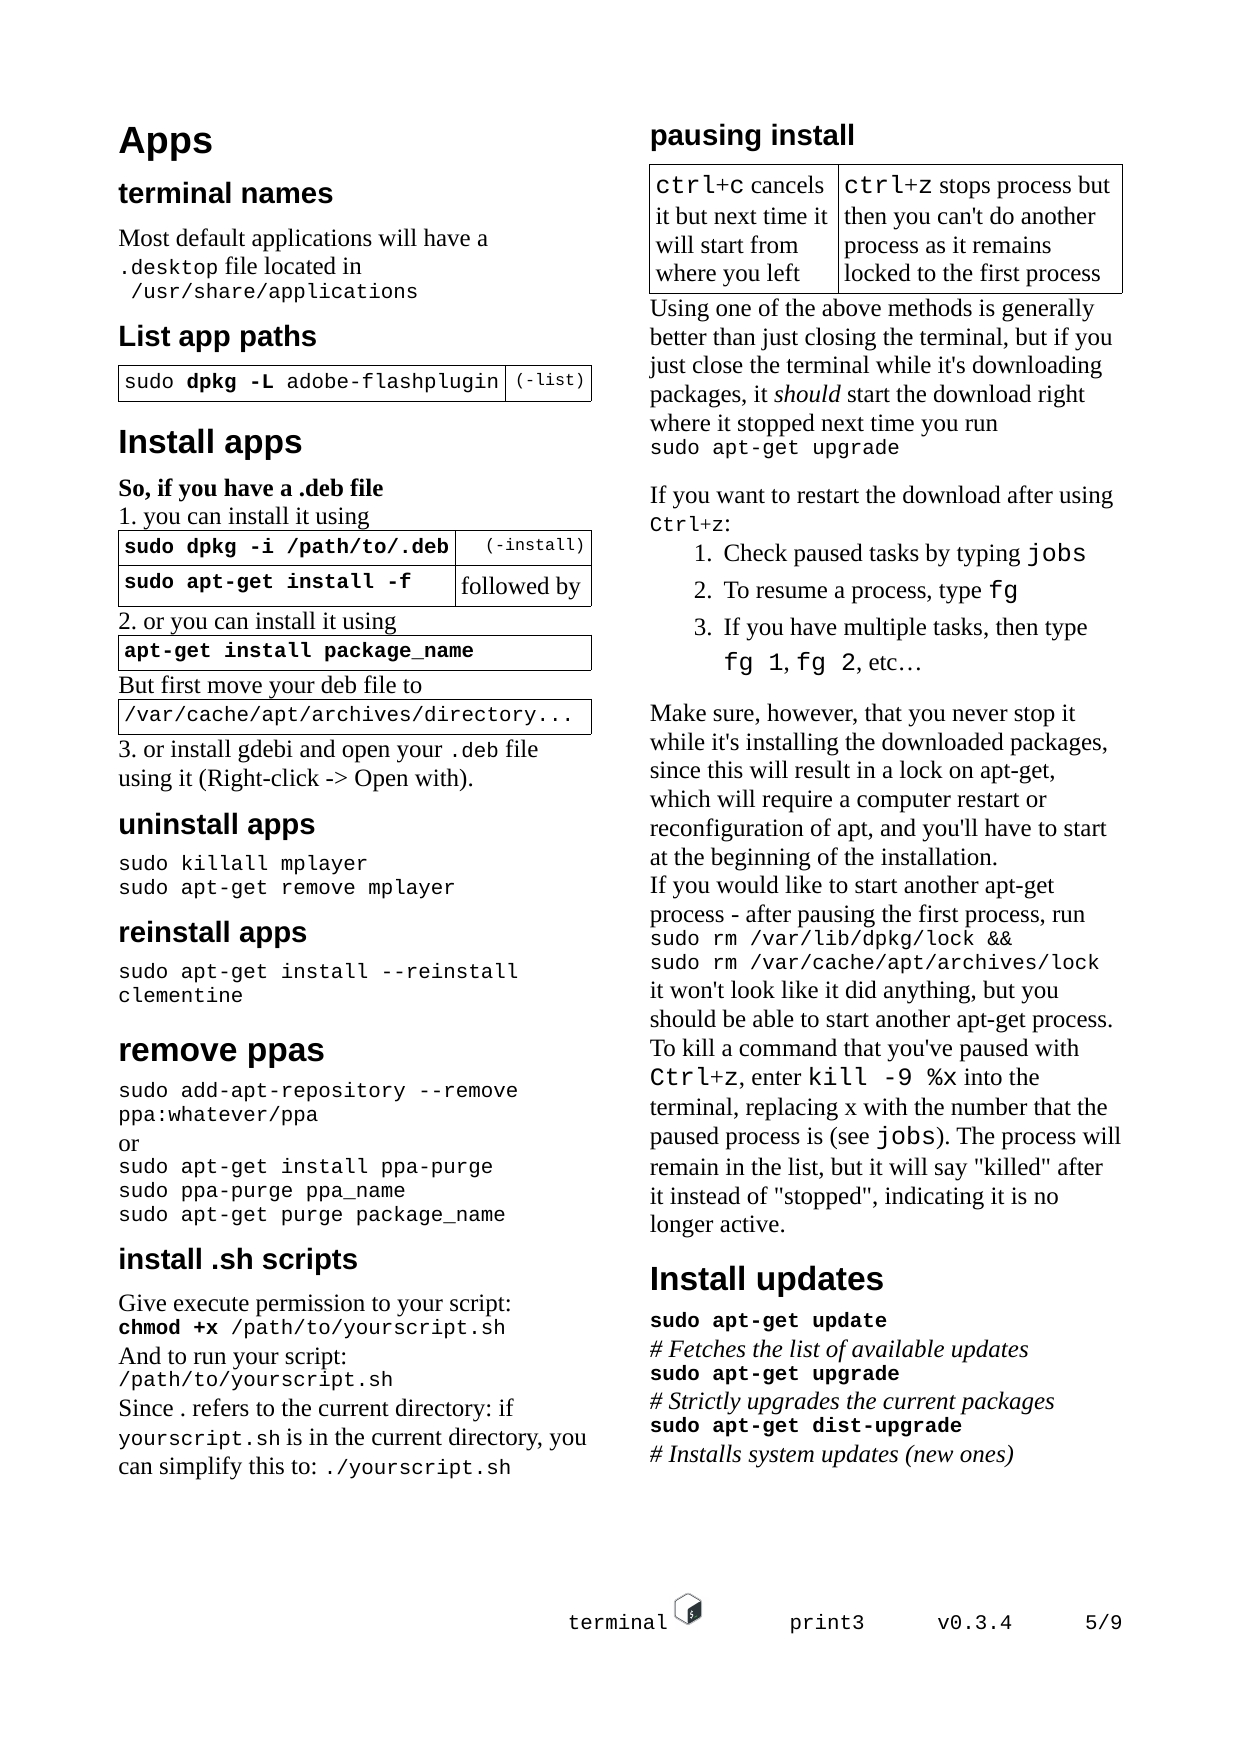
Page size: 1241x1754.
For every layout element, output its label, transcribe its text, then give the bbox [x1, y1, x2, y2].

text sudo apt-get update [649, 1310, 1122, 1334]
text sudo apt-get install --reinstall clementine [118, 961, 591, 1008]
text If you want to restart the download after using Ctrl+z: [649, 480, 1122, 538]
text But first move your deb file to [118, 671, 591, 699]
text Since . refers to the current directory: if yourscript.sh is in the current directory, you can simplify this to: ./yourscript.sh [118, 1393, 591, 1481]
text # Installs system updates (new ones) [649, 1439, 1122, 1467]
table_cell sudo apt-get install -f [119, 566, 455, 606]
text sudo killall mplayer [118, 853, 591, 877]
text /usr/share/applications [118, 281, 591, 304]
list To resume a process, type fg [694, 575, 1122, 606]
table_header sudo dpkg -L adobe-flashplugin [119, 366, 505, 401]
table_header ctrl+z stops process but then you can't do another process as it remains locked to the first process [839, 165, 1122, 293]
text sudo apt-get upgrade [649, 1363, 1122, 1386]
table_header (-install) [456, 531, 591, 565]
list If you have multiple tasks, then type fg 1, fg 2, etc… [694, 612, 1122, 677]
list Check paused tasks by typing jobs [694, 538, 1122, 569]
text sudo apt-get upgrade [649, 437, 1122, 461]
text Using one of the above methods is generally better than just closing the terminal, but if you just close the terminal while it's downloading packages, it should start the download right where it stopped next time you run [649, 294, 1122, 437]
text Give execute permission to your script: [118, 1288, 591, 1317]
subtitle reinstall apps [118, 915, 591, 949]
text Most default applications will have a .desktop file located in [118, 223, 591, 281]
subtitle install .sh scripts [118, 1242, 591, 1276]
text it won't look like it did anything, but you should be able to start another apt-get process. [649, 975, 1122, 1033]
text So, if you have a .deb file [118, 473, 591, 501]
text sudo apt-get purge package_name [118, 1204, 591, 1227]
subtitle Install apps [118, 422, 591, 460]
text 1. you can install it using [118, 501, 591, 530]
subtitle List app paths [118, 319, 591, 353]
text To kill a command that you've paused with Ctrl+z, enter kill -9 %x into the terminal, replacing x with the number that the paused process is (see jobs). The process will remain in the list, but it will say "killed" after it instead of "stopped", indicating it is no longer active. [649, 1033, 1122, 1238]
text sudo add-apt-repository --remove ppa:whatever/ppa [118, 1081, 591, 1128]
subtitle pausing install [649, 118, 1122, 152]
text And to run your script: [118, 1341, 591, 1369]
text Make sure, however, that you never stop it while it's installing the downloaded packages, since this will result in a lock on apt-get, which will require a computer restart or reconfiguration of apt, and you'll have to start at the beginning of the installation. [649, 698, 1122, 871]
text 2. or you can install it using [118, 607, 591, 634]
subtitle uninstall apps [118, 807, 591, 841]
table_header apt-get install package_name [119, 636, 591, 670]
text sudo apt-get remove mplayer [118, 877, 591, 900]
text or [118, 1128, 591, 1157]
text If you would like to start another apt-get process - after pausing the first process, run [649, 871, 1122, 928]
text /path/to/yourscript.sh [118, 1369, 591, 1393]
table_header ctrl+c cancels it but next time it will start from where you left [650, 165, 838, 293]
table_cell followed by [456, 566, 591, 606]
table_header /var/cache/apt/archives/directory... [119, 700, 591, 734]
table_header (-list) [506, 366, 591, 401]
text sudo ppa-purge ppa_name [118, 1180, 591, 1204]
text sudo apt-get dist-upgrade [649, 1415, 1122, 1439]
table_header sudo dpkg -i /path/to/.deb [119, 531, 455, 565]
subtitle Install updates [649, 1259, 1122, 1298]
subtitle terminal names [118, 176, 591, 210]
text # Strictly upgrades the current packages [649, 1386, 1122, 1415]
subtitle remove ppas [118, 1029, 591, 1068]
text sudo apt-get install ppa-purge [118, 1157, 591, 1180]
picture [667, 1588, 709, 1630]
text sudo rm /var/cache/apt/archives/lock [649, 952, 1122, 975]
subtitle Apps [118, 118, 591, 162]
text chmod +x /path/to/yourscript.sh [118, 1317, 591, 1341]
text 3. or install gdebi and open your .deb file using it (Right-click -> Open with). [118, 735, 591, 792]
text sudo rm /var/lib/dpkg/lock && [649, 928, 1122, 952]
text # Fetches the list of available updates [649, 1334, 1122, 1363]
